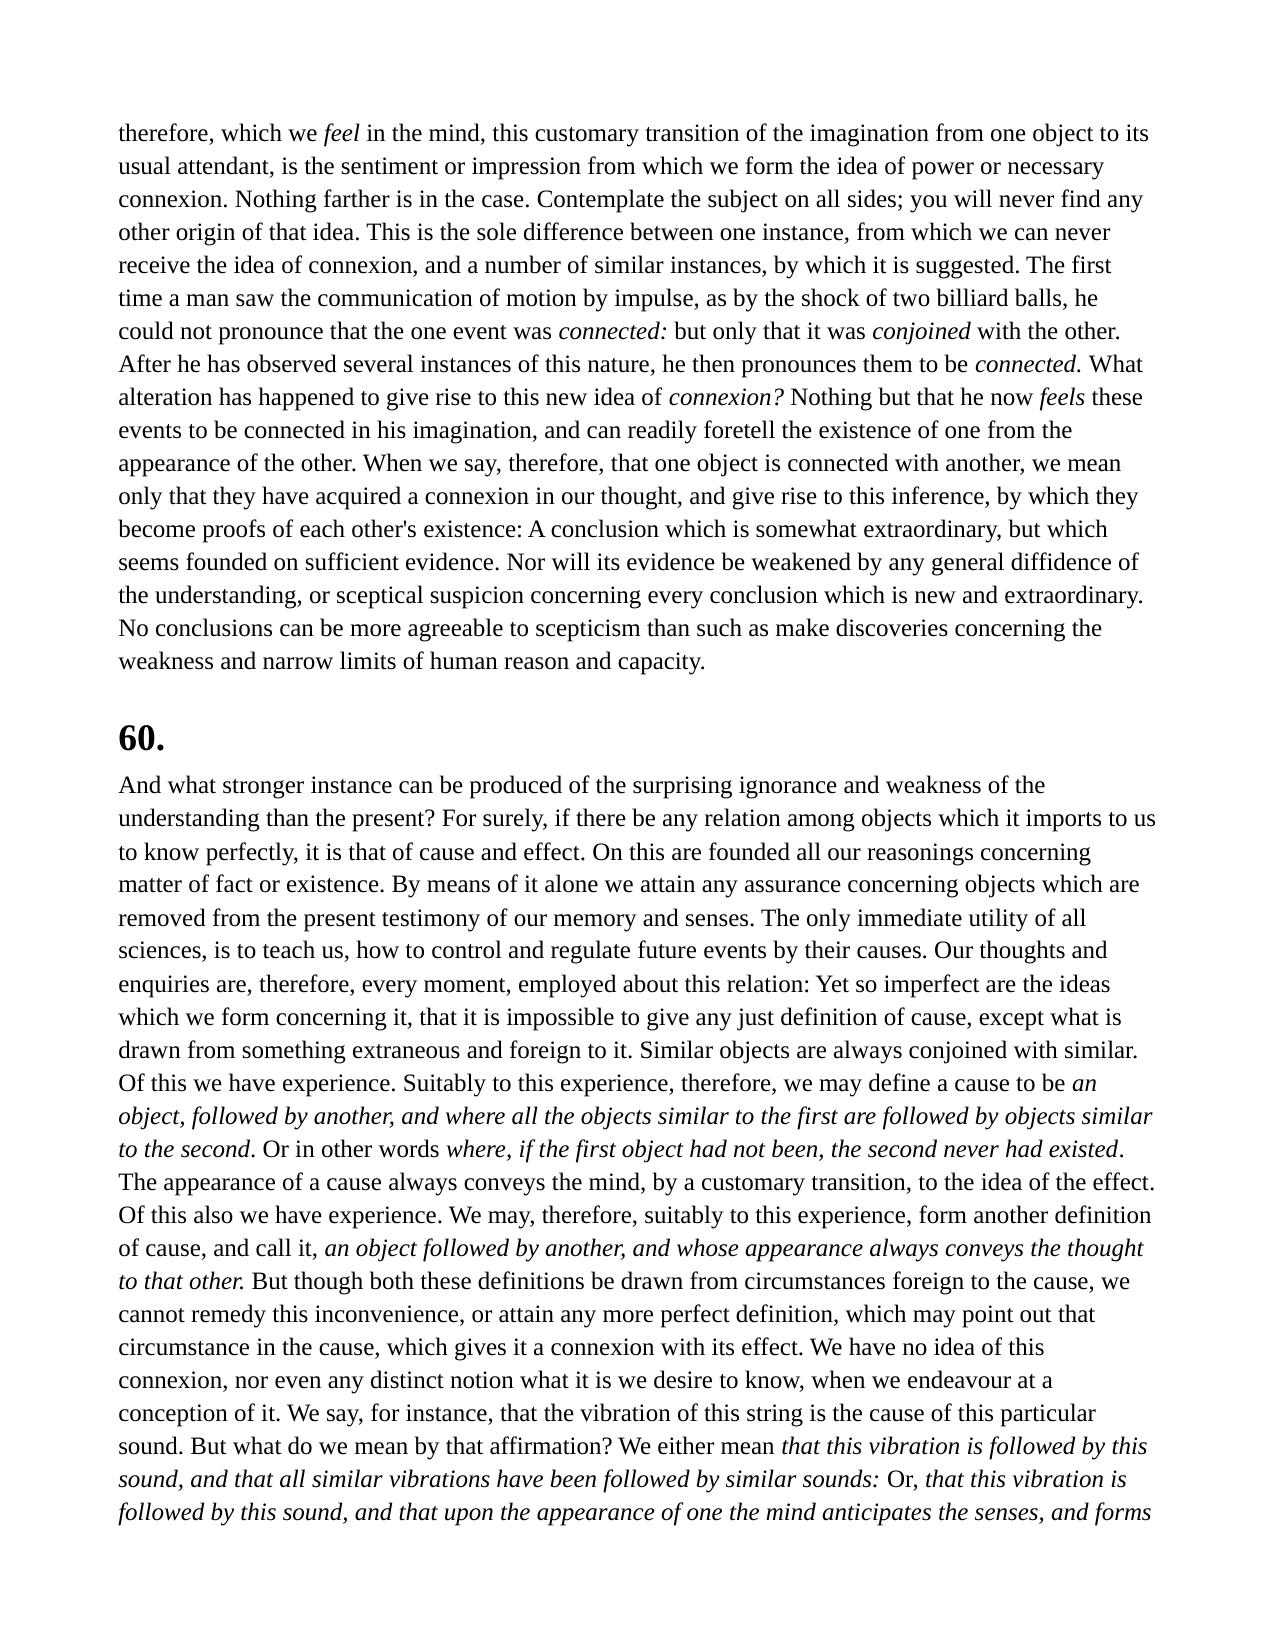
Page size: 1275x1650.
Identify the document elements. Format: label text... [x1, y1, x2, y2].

text therefore, which we feel in the mind, this customary transition of the imagination from one object to its usual attendant, is the sentiment or impression from which we form the idea of power or necessary connexion. Nothing farther is in the case. Contemplate the subject on all sides; you will never find any other origin of that idea. This is the sole difference between one instance, from which we can never receive the idea of connexion, and a number of similar instances, by which it is suggested. The first time a man saw the communication of motion by impulse, as by the shock of two billiard balls, he could not pronounce that the one event was connected: but only that it was conjoined with the other. After he has observed several instances of this nature, he then pronounces them to be connected. What alteration has happened to give rise to this new idea of connexion? Nothing but that he now feels these events to be connected in his imagination, and can readily foretell the existence of one from the appearance of the other. When we say, therefore, that one object is connected with another, we mean only that they have acquired a connexion in our thought, and give rise to this inference, by which they become proofs of each other's existence: A conclusion which is somewhat extraordinary, but which seems founded on sufficient evidence. Nor will its evidence be weakened by any general diffidence of the understanding, or sceptical suspicion concerning every conclusion which is new and extraordinary. No conclusions can be more agreeable to scepticism than such as make discoveries concerning the weakness and narrow limits of human reason and capacity. [118, 118, 1157, 675]
subtitle 60. [118, 715, 1157, 758]
text And what stronger instance can be produced of the surprising ignorance and weakness of the understanding than the present? For surely, if there be any relation among objects which it imports to us to know perfectly, it is that of cause and effect. On this are founded all our reasonings concerning matter of fact or existence. By means of it alone we attain any assurance concerning objects which are removed from the present testimony of our memory and senses. The only immediate utility of all sciences, is to teach us, how to control and regulate future events by their causes. Our thoughts and enquiries are, therefore, every moment, employed about this relation: Yet so imperfect are the ideas which we form concerning it, that it is impossible to give any just definition of cause, except what is drawn from something extraneous and foreign to it. Similar objects are always conjoined with similar. Of this we have experience. Suitably to this experience, therefore, we may define a cause to be an object, followed by another, and where all the objects similar to the first are followed by objects similar to the second. Or in other words where, if the first object had not been, the second never had existed. The appearance of a cause always conveys the mind, by a customary transition, to the idea of the effect. Of this also we have experience. We may, therefore, suitably to this experience, form another definition of cause, and call it, an object followed by another, and whose appearance always conveys the thought to that other. But though both these definitions be drawn from circumstances foreign to the cause, we cannot remedy this inconvenience, or attain any more perfect definition, which may point out that circumstance in the cause, which gives it a connexion with its effect. We have no idea of this connexion, nor even any distinct notion what it is we desire to know, when we endeavour at a conception of it. We say, for instance, that the vibration of this string is the cause of this particular sound. But what do we mean by that affirmation? We either mean that this vibration is followed by this sound, and that all similar vibrations have been followed by similar sounds: Or, that this vibration is followed by this sound, and that upon the appearance of one the mind anticipates the senses, and forms [118, 771, 1157, 1526]
